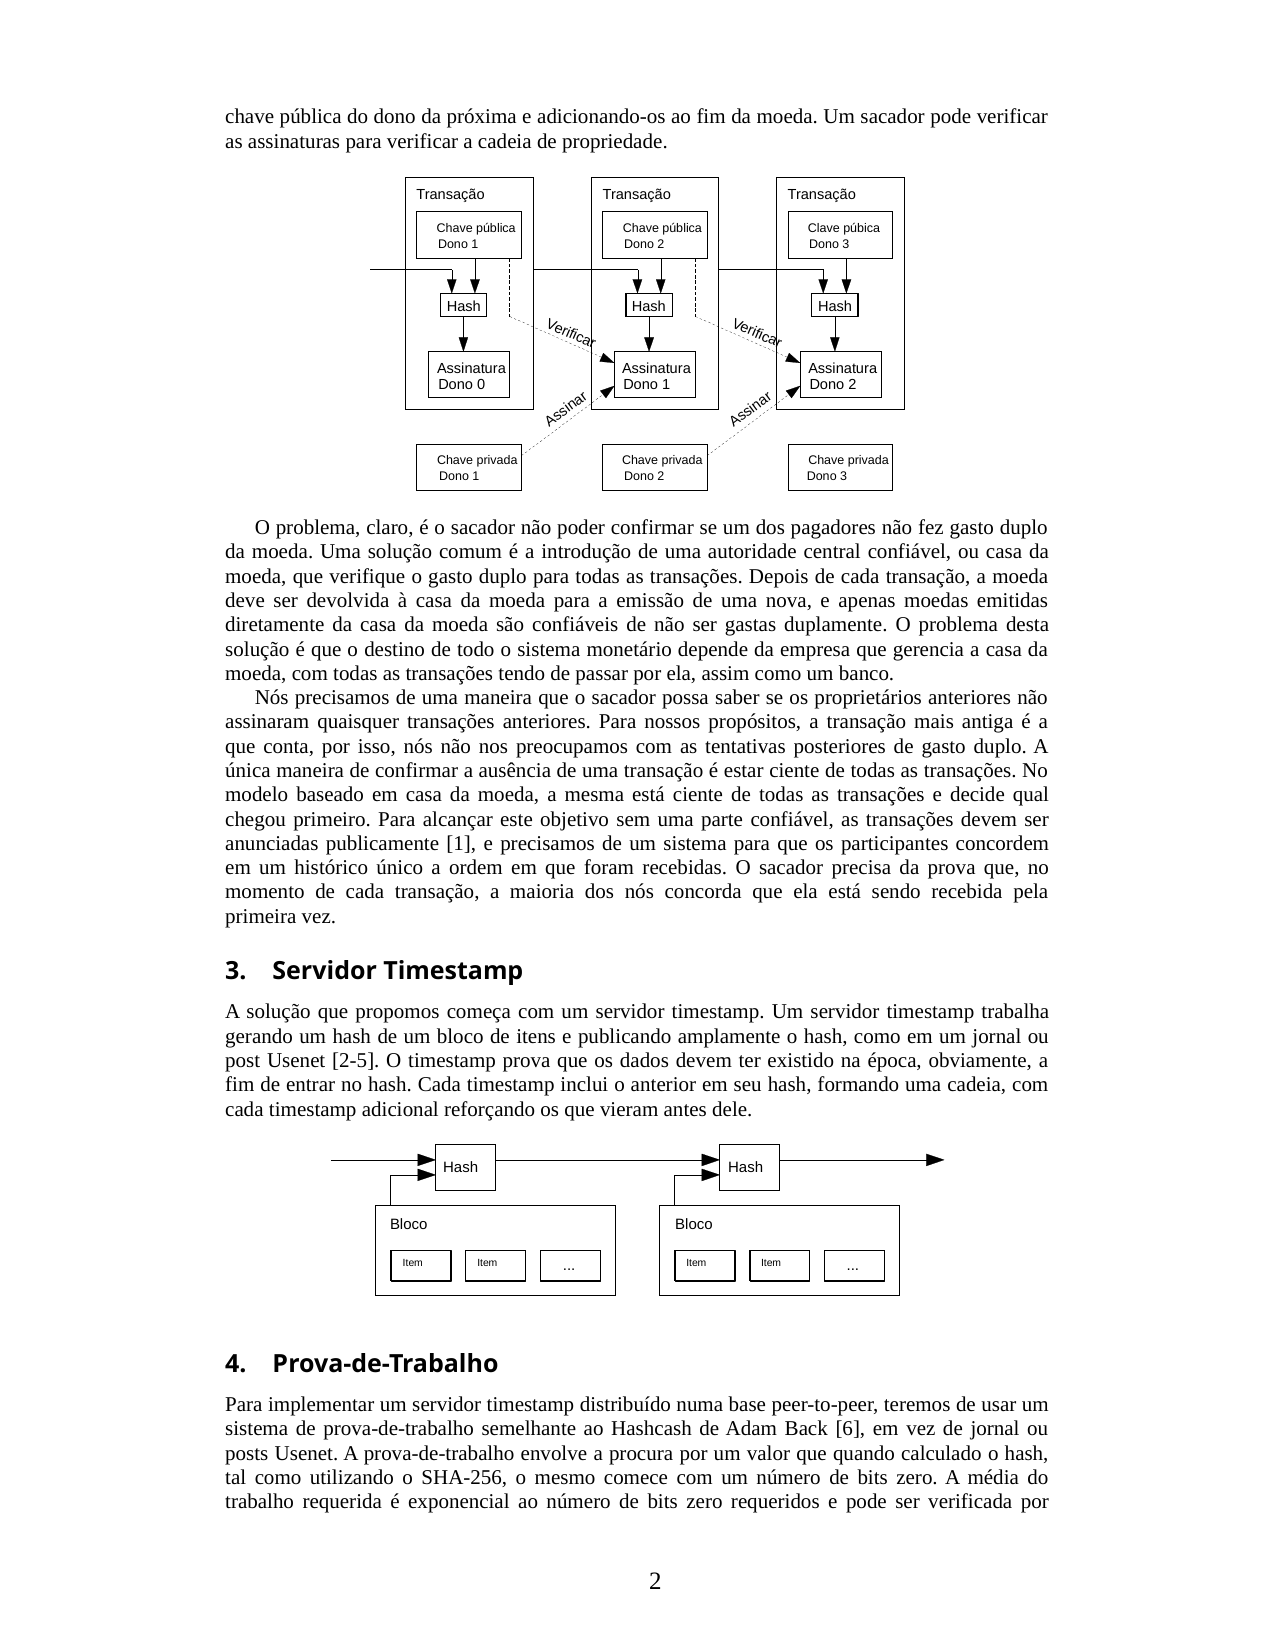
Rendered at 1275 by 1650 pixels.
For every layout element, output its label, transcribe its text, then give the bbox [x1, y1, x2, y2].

text A solução que propomos começa com um servidor timestamp. Um servidor timestamp trabalha gerando um hash de um bloco de itens e publicando amplamente o hash, como em um jornal ou post Usenet [2-5]. O timestamp prova que os dados devem ter existido na época, obviamente, a fim de entrar no hash. Cada timestamp inclui o anterior em seu hash, formando uma cadeia, com cada timestamp adicional reforçando os que vieram antes dele. [225, 999, 1050, 1121]
text Nós precisamos de uma maneira que o sacador possa saber se os proprietários anteriores não assinaram quaisquer transações anteriores. Para nossos propósitos, a transação mais antiga é a que conta, por isso, nós não nos preocupamos com as tentativas posteriores de gasto duplo. A única maneira de confirmar a ausência de uma transação é estar ciente de todas as transações. No modelo baseado em casa da moeda, a mesma está ciente de todas as transações e decide qual chegou primeiro. Para alcançar este objetivo sem uma parte confiável, as transações devem ser anunciadas publicamente [1], e precisamos de um sistema para que os participantes concordem em um histórico único a ordem em que foram recebidas. O sacador precisa da prova que, no momento de cada transação, a maioria dos nós concorda que ela está sendo recebida pela primeira vez. [225, 685, 1050, 928]
text chave pública do dono da próxima e adicionando-os ao fim da moeda. Um sacador pode verificar as assinaturas para verificar a cadeia de propriedade. [225, 104, 1050, 153]
subtitle 4. Prova-de-Trabalho [225, 1345, 1050, 1379]
list O problema, claro, é o sacador não poder confirmar se um dos pagadores não fez gasto duplo da moeda. Uma solução comum é a introdução de uma autoridade central confiável, ou casa da moeda, que verifique o gasto duplo para todas as transações. Depois de cada transação, a moeda deve ser devolvida à casa da moeda para a emissão de uma nova, e apenas moedas emitidas diretamente da casa da moeda são confiáveis de não ser gastas duplamente. O problema desta solução é que o destino de todo o sistema monetário depende da empresa que gerencia a casa da moeda, com todas as transações tendo de passar por ela, assim como um banco. [225, 515, 1050, 685]
subtitle 3. Servidor Timestamp [225, 953, 1050, 987]
text Para implementar um servidor timestamp distribuído numa base peer-to-peer, teremos de usar um sistema de prova-de-trabalho semelhante ao Hashcash de Adam Back [6], em vez de jornal ou posts Usenet. A prova-de-trabalho envolve a procura por um valor que quando calculado o hash, tal como utilizando o SHA-256, o mesmo comece com um número de bits zero. A média do trabalho requerida é exponencial ao número de bits zero requeridos e pode ser verificada por [225, 1392, 1050, 1513]
